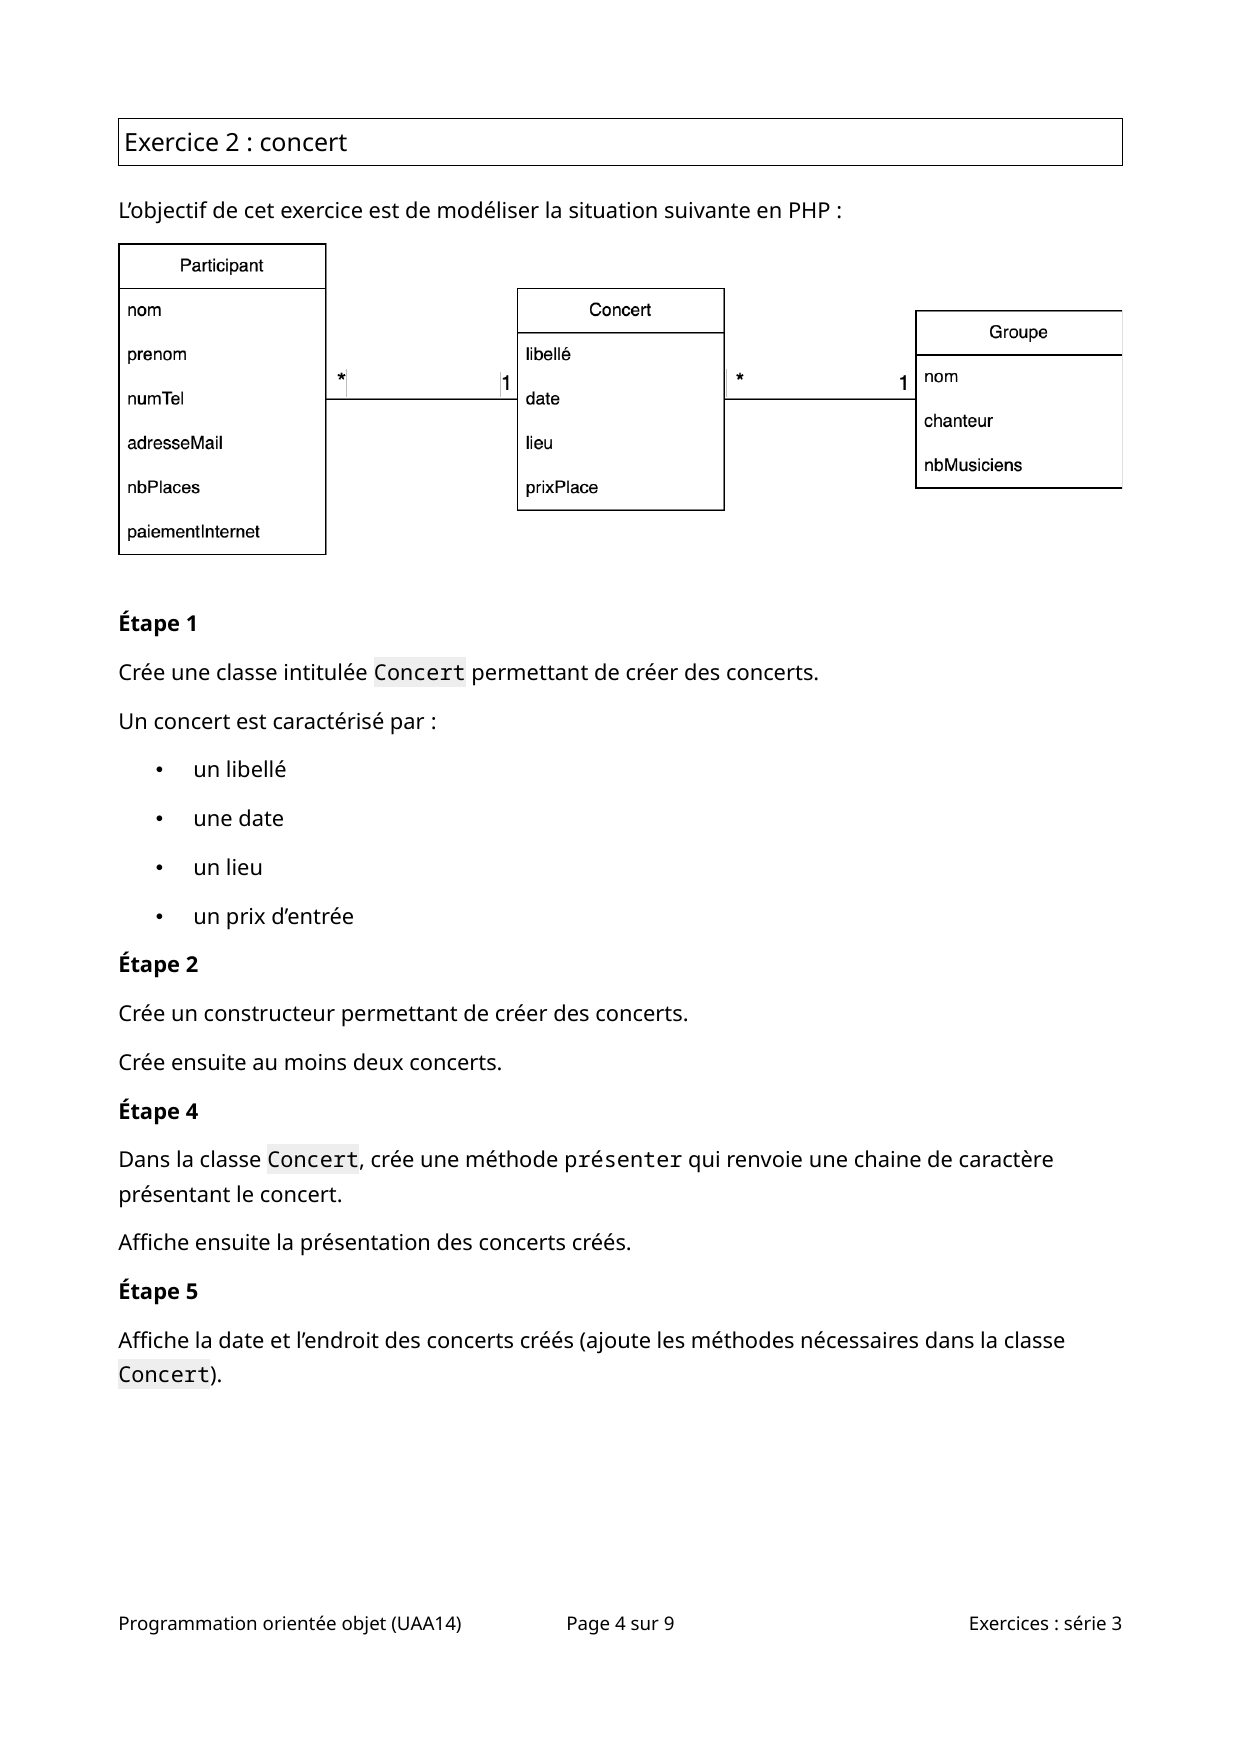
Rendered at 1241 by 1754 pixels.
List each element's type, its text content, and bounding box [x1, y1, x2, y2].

list un prix d’entrée [156, 901, 1122, 930]
text Étape 1 [118, 608, 1122, 638]
list un lieu [156, 852, 1122, 882]
list une date [156, 803, 1122, 833]
text Crée un constructeur permettant de créer des concerts. [118, 998, 1122, 1028]
text Affiche ensuite la présentation des concerts créés. [118, 1227, 1122, 1257]
list un libellé [156, 754, 1122, 784]
text Étape 5 [118, 1276, 1122, 1306]
text Un concert est caractérisé par : [118, 706, 1122, 735]
text Affiche la date et l’endroit des concerts créés (ajoute les méthodes nécessaires dans la classe Concert). [118, 1325, 1122, 1389]
text Étape 2 [118, 949, 1122, 979]
text Étape 4 [118, 1096, 1122, 1125]
text Dans la classe Concert, crée une méthode présenter qui renvoie une chaine de caractère présentant le concert. [118, 1144, 1122, 1208]
text Crée ensuite au moins deux concerts. [118, 1047, 1122, 1077]
text Crée une classe intitulée Concert permettant de créer des concerts. [118, 657, 1122, 687]
picture [118, 243, 1123, 555]
text L’objectif de cet exercice est de modéliser la situation suivante en PHP : [118, 195, 1122, 225]
table_header Exercice 2 : concert [119, 119, 1122, 165]
